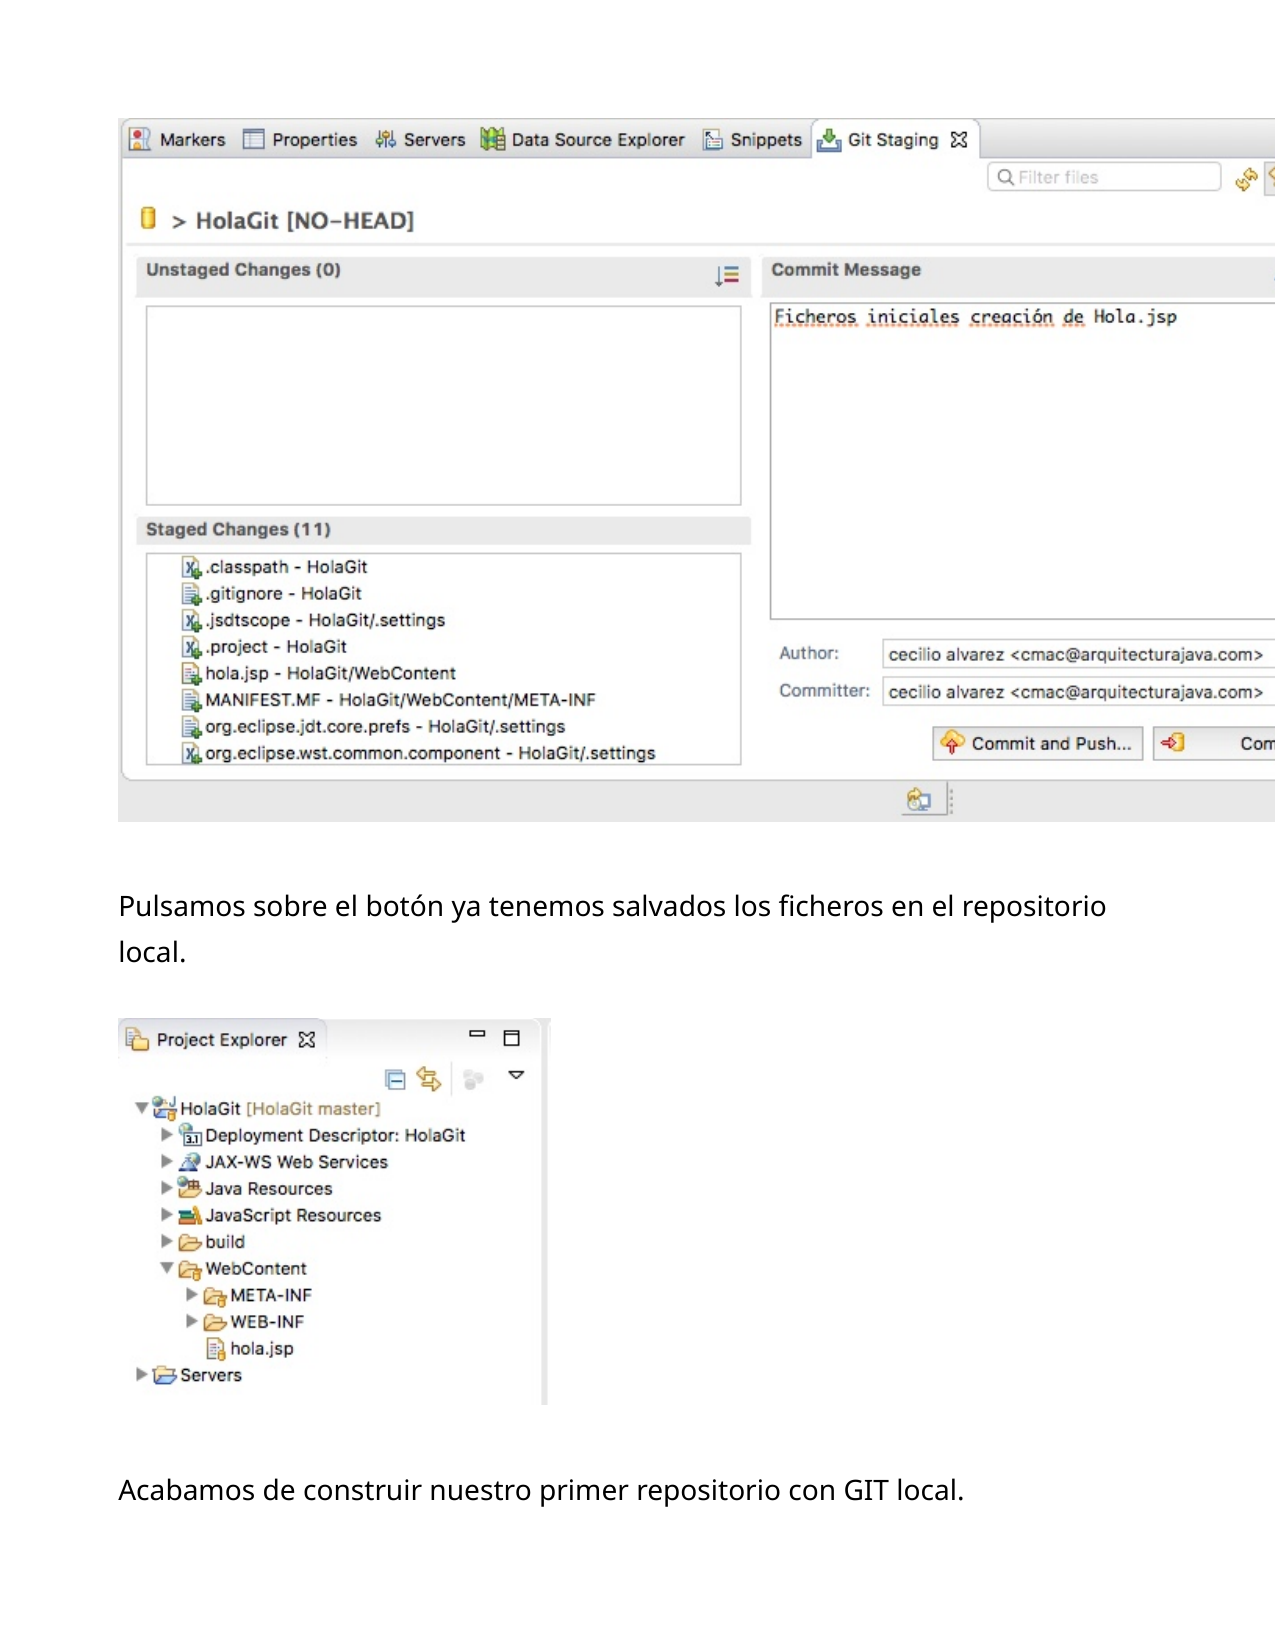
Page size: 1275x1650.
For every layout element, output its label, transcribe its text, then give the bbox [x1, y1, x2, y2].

picture [118, 118, 1275, 822]
picture [118, 1018, 551, 1405]
text Acabamos de construir nuestro primer repositorio con GIT local. [118, 1470, 1157, 1508]
text Pulsamos sobre el botón ya tenemos salvados los ficheros en el repositorio local. [118, 886, 1157, 971]
